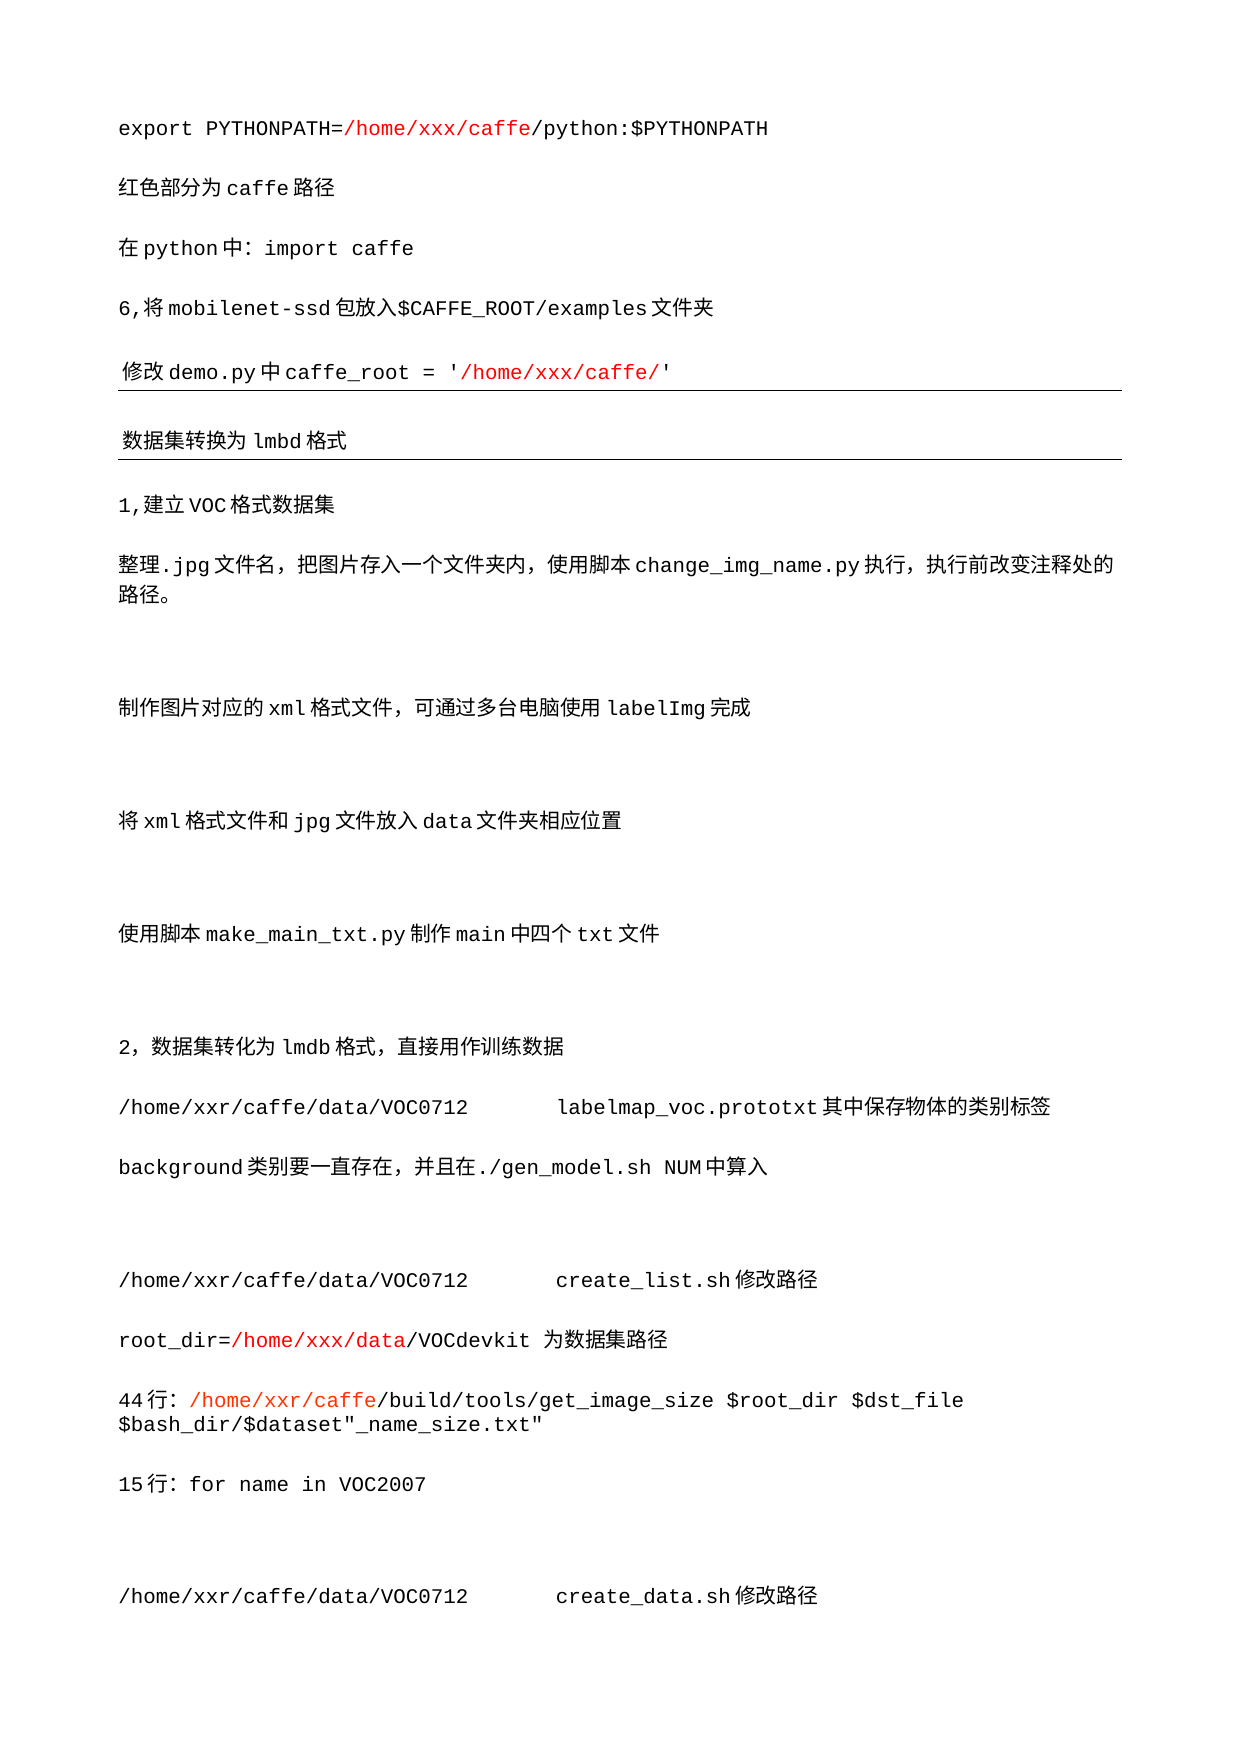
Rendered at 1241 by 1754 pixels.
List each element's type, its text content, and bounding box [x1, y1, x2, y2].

text 修改demo.py中caffe_root = '/home/xxx/caffe/' [118, 351, 1122, 390]
text /home/xxr/caffe/data/VOC0712 create_data.sh修改路径 [118, 1580, 1122, 1610]
text 整理.jpg文件名，把图片存入一个文件夹内，使用脚本change_img_name.py执行，执行前改变注释处的路径。 [118, 548, 1122, 609]
text /home/xxr/caffe/data/VOC0712 create_list.sh修改路径 [118, 1263, 1122, 1294]
text 15行：for name in VOC2007 [118, 1467, 1122, 1497]
text /home/xxr/caffe/data/VOC0712 labelmap_voc.prototxt其中保存物体的类别标签 [118, 1091, 1122, 1121]
text 使用脚本make_main_txt.py制作main中四个txt文件 [118, 918, 1122, 948]
text 将xml格式文件和jpg文件放入data文件夹相应位置 [118, 804, 1122, 835]
text export PYTHONPATH=/home/xxx/caffe/python:$PYTHONPATH [118, 118, 1122, 142]
text 在python中：import caffe [118, 231, 1122, 262]
text 数据集转换为lmbd格式 [118, 420, 1122, 459]
text root_dir=/home/xxx/data/VOCdevkit 为数据集路径 [118, 1323, 1122, 1354]
text background类别要一直存在，并且在./gen_model.sh NUM中算入 [118, 1150, 1122, 1181]
text 6,将mobilenet-ssd包放入$CAFFE_ROOT/examples文件夹 [118, 291, 1122, 321]
text 制作图片对应的xml格式文件，可通过多台电脑使用labelImg完成 [118, 692, 1122, 722]
text 红色部分为caffe路径 [118, 171, 1122, 202]
text 44行：/home/xxr/caffe/build/tools/get_image_size $root_dir $dst_file $bash_dir/$dataset"_name_size.txt" [118, 1383, 1122, 1437]
text 1,建立VOC格式数据集 [118, 488, 1122, 519]
text 2，数据集转化为lmdb格式，直接用作训练数据 [118, 1031, 1122, 1061]
